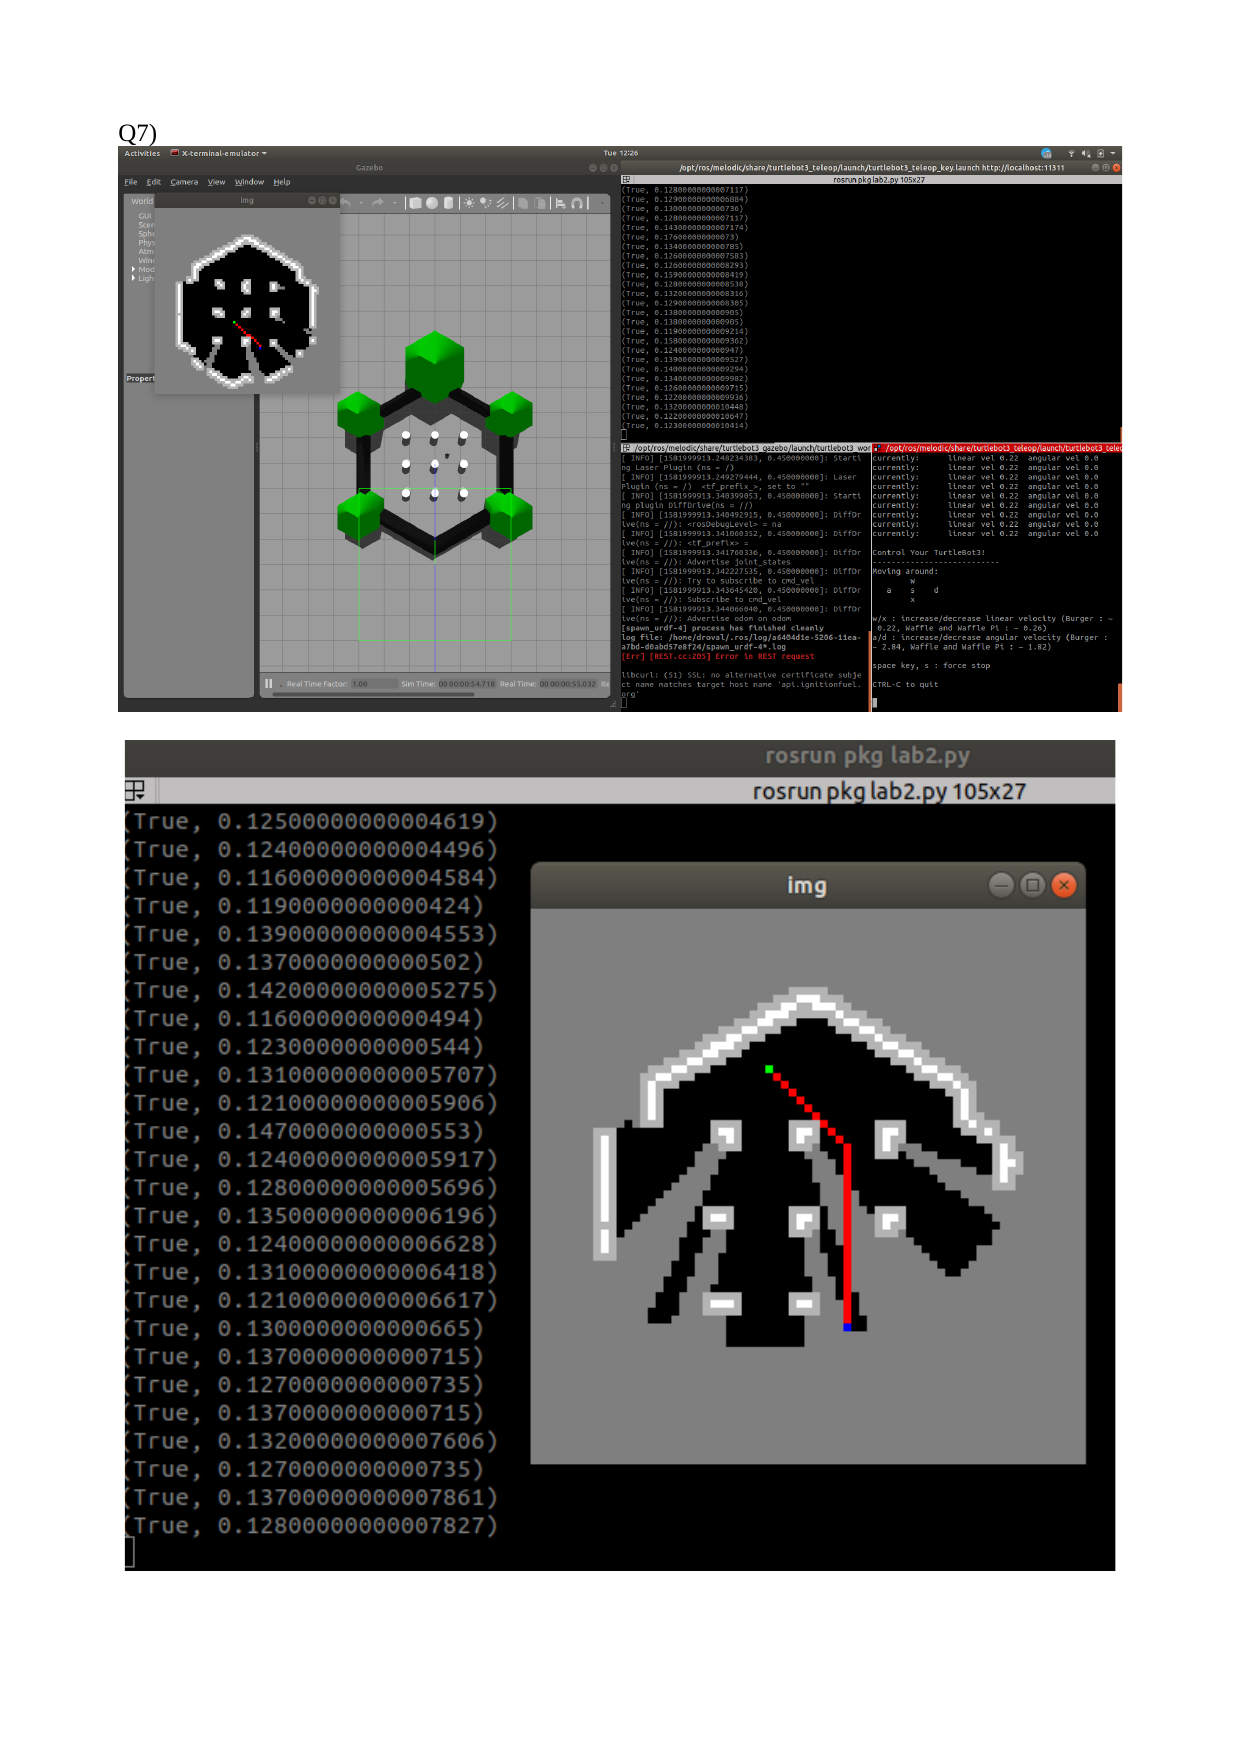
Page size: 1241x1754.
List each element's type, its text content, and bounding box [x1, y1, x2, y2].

picture [118, 146, 1123, 712]
text Q7) [118, 118, 1122, 146]
picture [124, 740, 1116, 1571]
